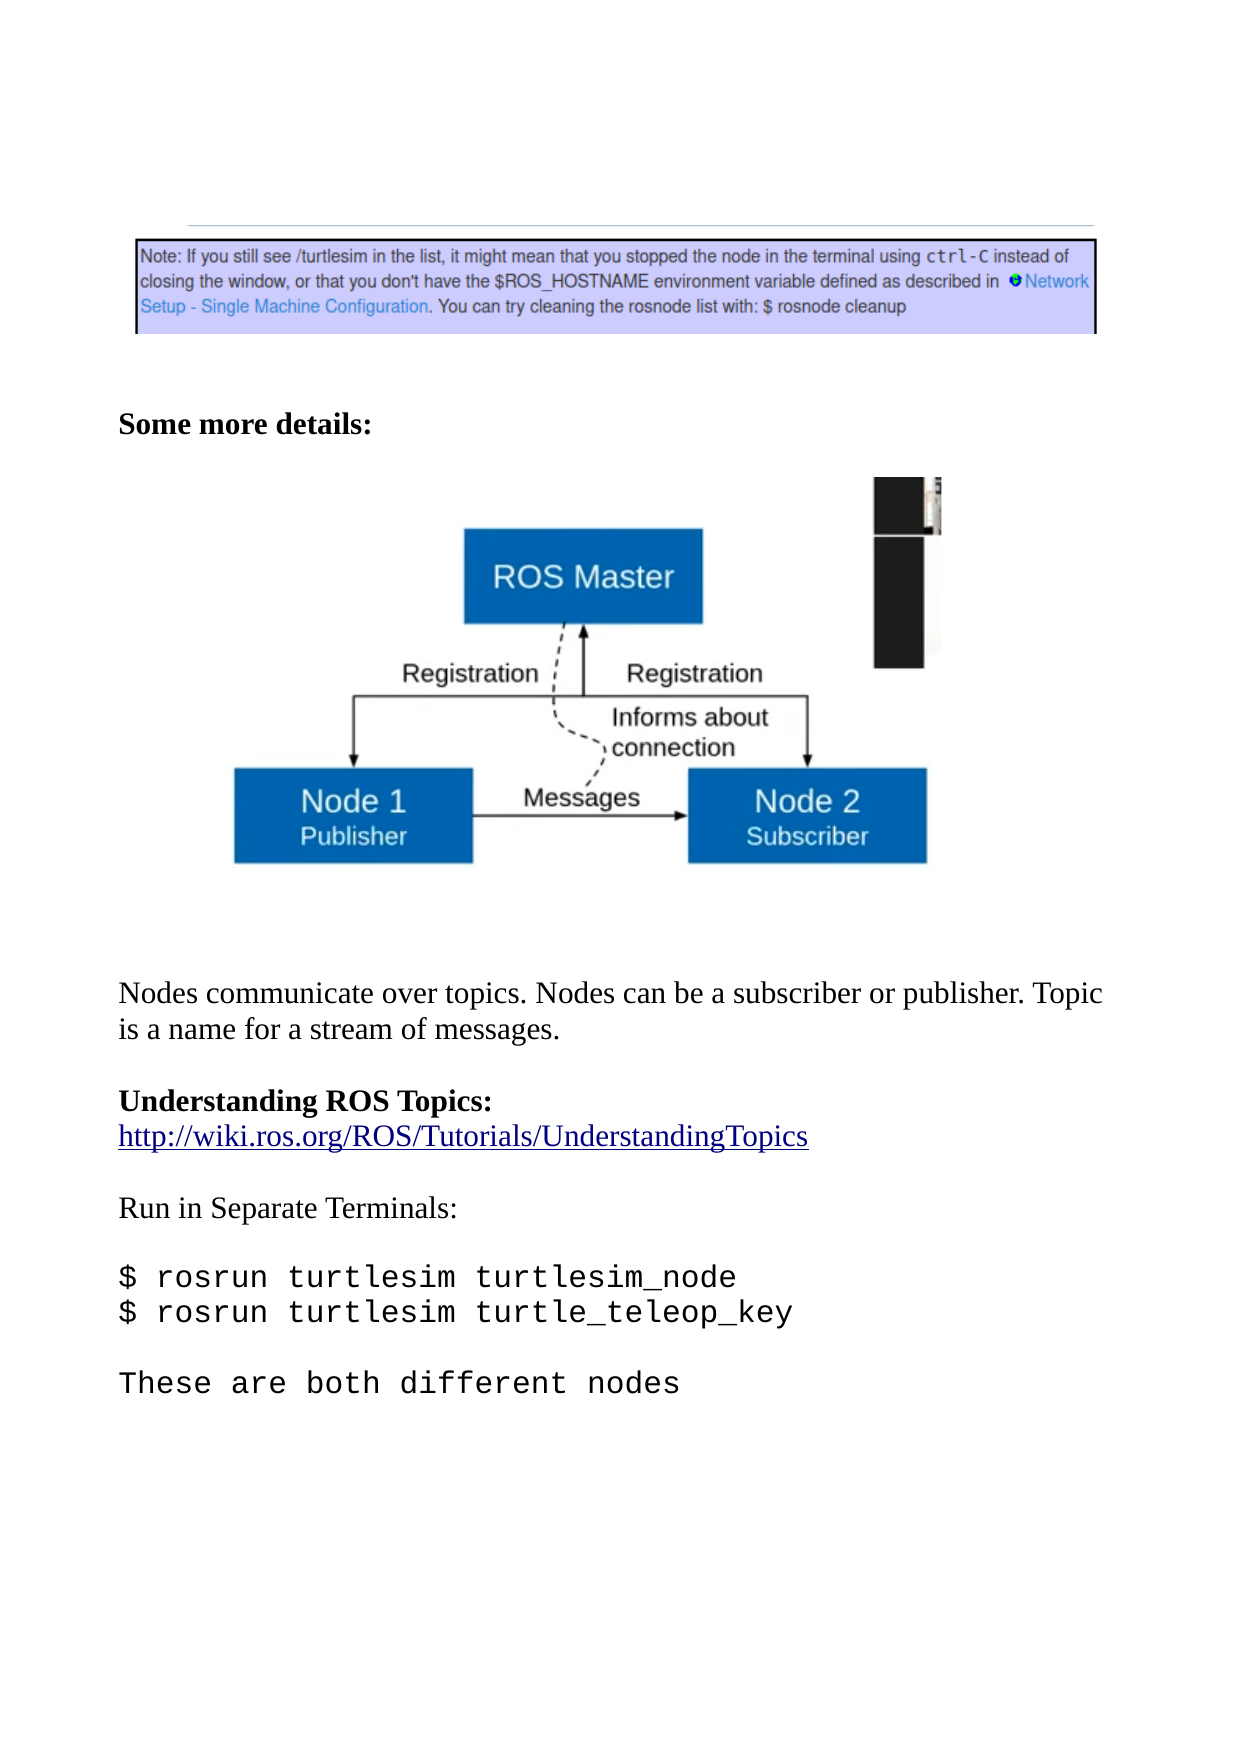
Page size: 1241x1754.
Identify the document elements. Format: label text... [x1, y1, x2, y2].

picture [180, 477, 942, 938]
text Nodes communicate over topics. Nodes can be a subscriber or publisher. Topic is a name for a stream of messages. [118, 974, 1122, 1046]
text Run in Separate Terminals: [118, 1189, 1122, 1226]
text Understanding ROS Topics: [118, 1082, 1122, 1118]
text $ rosrun turtlesim turtle_teleop_key [118, 1297, 1122, 1332]
text These are both different nodes [118, 1368, 1122, 1403]
picture [118, 225, 1123, 334]
text Some more details: [118, 405, 1122, 441]
text $ rosrun turtlesim turtlesim_node [118, 1261, 1122, 1297]
text http://wiki.ros.org/ROS/Tutorials/UnderstandingTopics [118, 1118, 1122, 1154]
